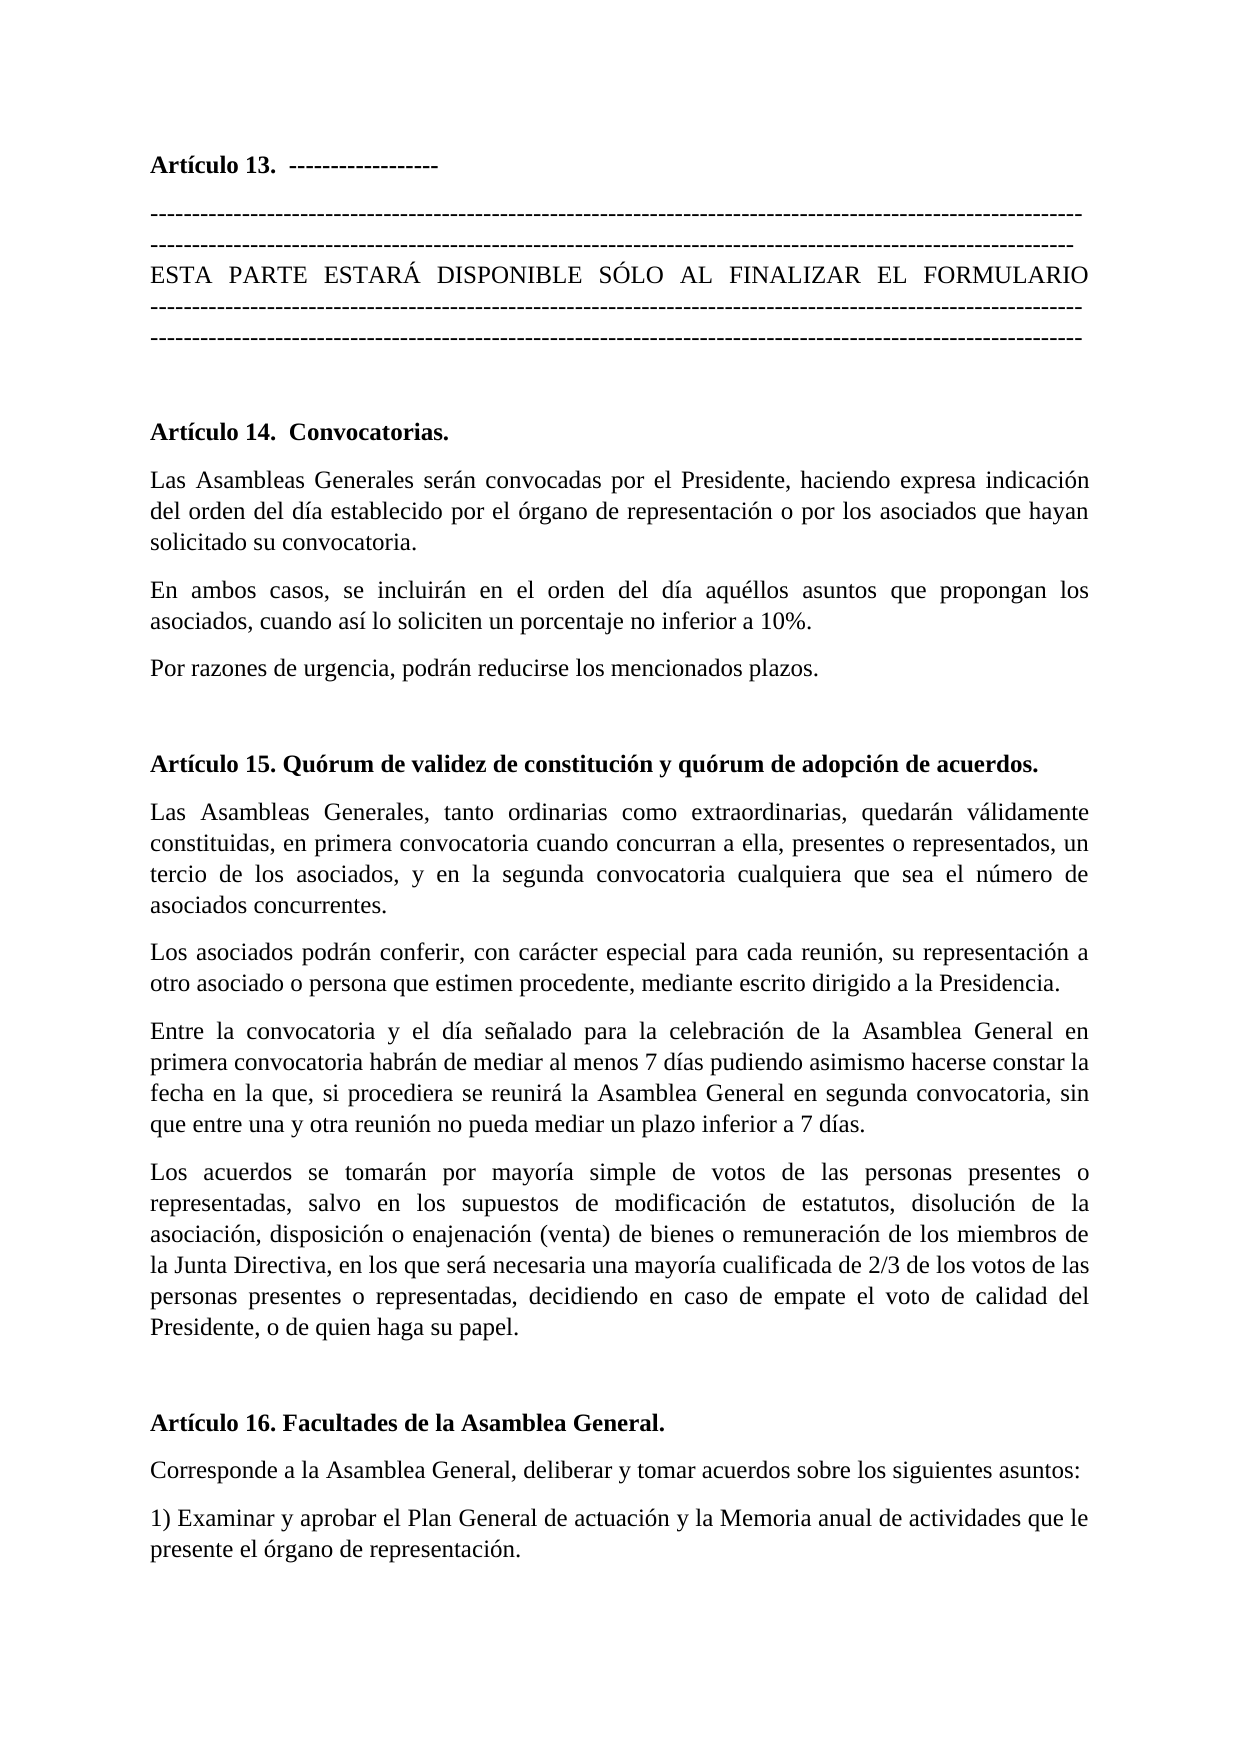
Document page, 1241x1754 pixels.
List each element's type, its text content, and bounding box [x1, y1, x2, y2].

text Artículo 14. Convocatorias. [150, 417, 1090, 446]
text Artículo 15. Quórum de validez de constitución y quórum de adopción de acuerdos. [150, 749, 1090, 778]
text -------------------------------------------------------------------------------------------------------------------------------------------------------------------------------------------------------------------------------ESTA PARTE ESTARÁ DISPONIBLE SÓLO AL FINALIZAR EL FORMULARIO -------------------------------------------------------------------------------------------------------------------------------------------------------------------------------------------------------------------------------- [150, 198, 1090, 351]
text Entre la convocatoria y el día señalado para la celebración de la Asamblea General en primera convocatoria habrán de mediar al menos 7 días pudiendo asimismo hacerse constar la fecha en la que, si procediera se reunirá la Asamblea General en segunda convocatoria, sin que entre una y otra reunión no pueda mediar un plazo inferior a 7 días. [150, 1016, 1090, 1138]
text En ambos casos, se incluirán en el orden del día aquéllos asuntos que propongan los asociados, cuando así lo soliciten un porcentaje no inferior a 10%. [150, 575, 1090, 634]
text 1) Examinar y aprobar el Plan General de actuación y la Memoria anual de actividades que le presente el órgano de representación. [150, 1503, 1090, 1563]
text Las Asambleas Generales serán convocadas por el Presidente, haciendo expresa indicación del orden del día establecido por el órgano de representación o por los asociados que hayan solicitado su convocatoria. [150, 465, 1090, 556]
text Los acuerdos se tomarán por mayoría simple de votos de las personas presentes o representadas, salvo en los supuestos de modificación de estatutos, disolución de la asociación, disposición o enajenación (venta) de bienes o remuneración de los miembros de la Junta Directiva, en los que será necesaria una mayoría cualificada de 2/3 de los votos de las personas presentes o representadas, decidiendo en caso de empate el voto de calidad del Presidente, o de quien haga su papel. [150, 1157, 1090, 1341]
text Por razones de urgencia, podrán reducirse los mencionados plazos. [150, 653, 1090, 682]
text Corresponde a la Asamblea General, deliberar y tomar acuerdos sobre los siguientes asuntos: [150, 1455, 1090, 1484]
text Artículo 13. ------------------ [150, 150, 1090, 179]
text Los asociados podrán conferir, con carácter especial para cada reunión, su representación a otro asociado o persona que estimen procedente, mediante escrito dirigido a la Presidencia. [150, 937, 1090, 997]
text Artículo 16. Facultades de la Asamblea General. [150, 1408, 1090, 1436]
text Las Asambleas Generales, tanto ordinarias como extraordinarias, quedarán válidamente constituidas, en primera convocatoria cuando concurran a ella, presentes o representados, un tercio de los asociados, y en la segunda convocatoria cualquiera que sea el número de asociados concurrentes. [150, 797, 1090, 918]
